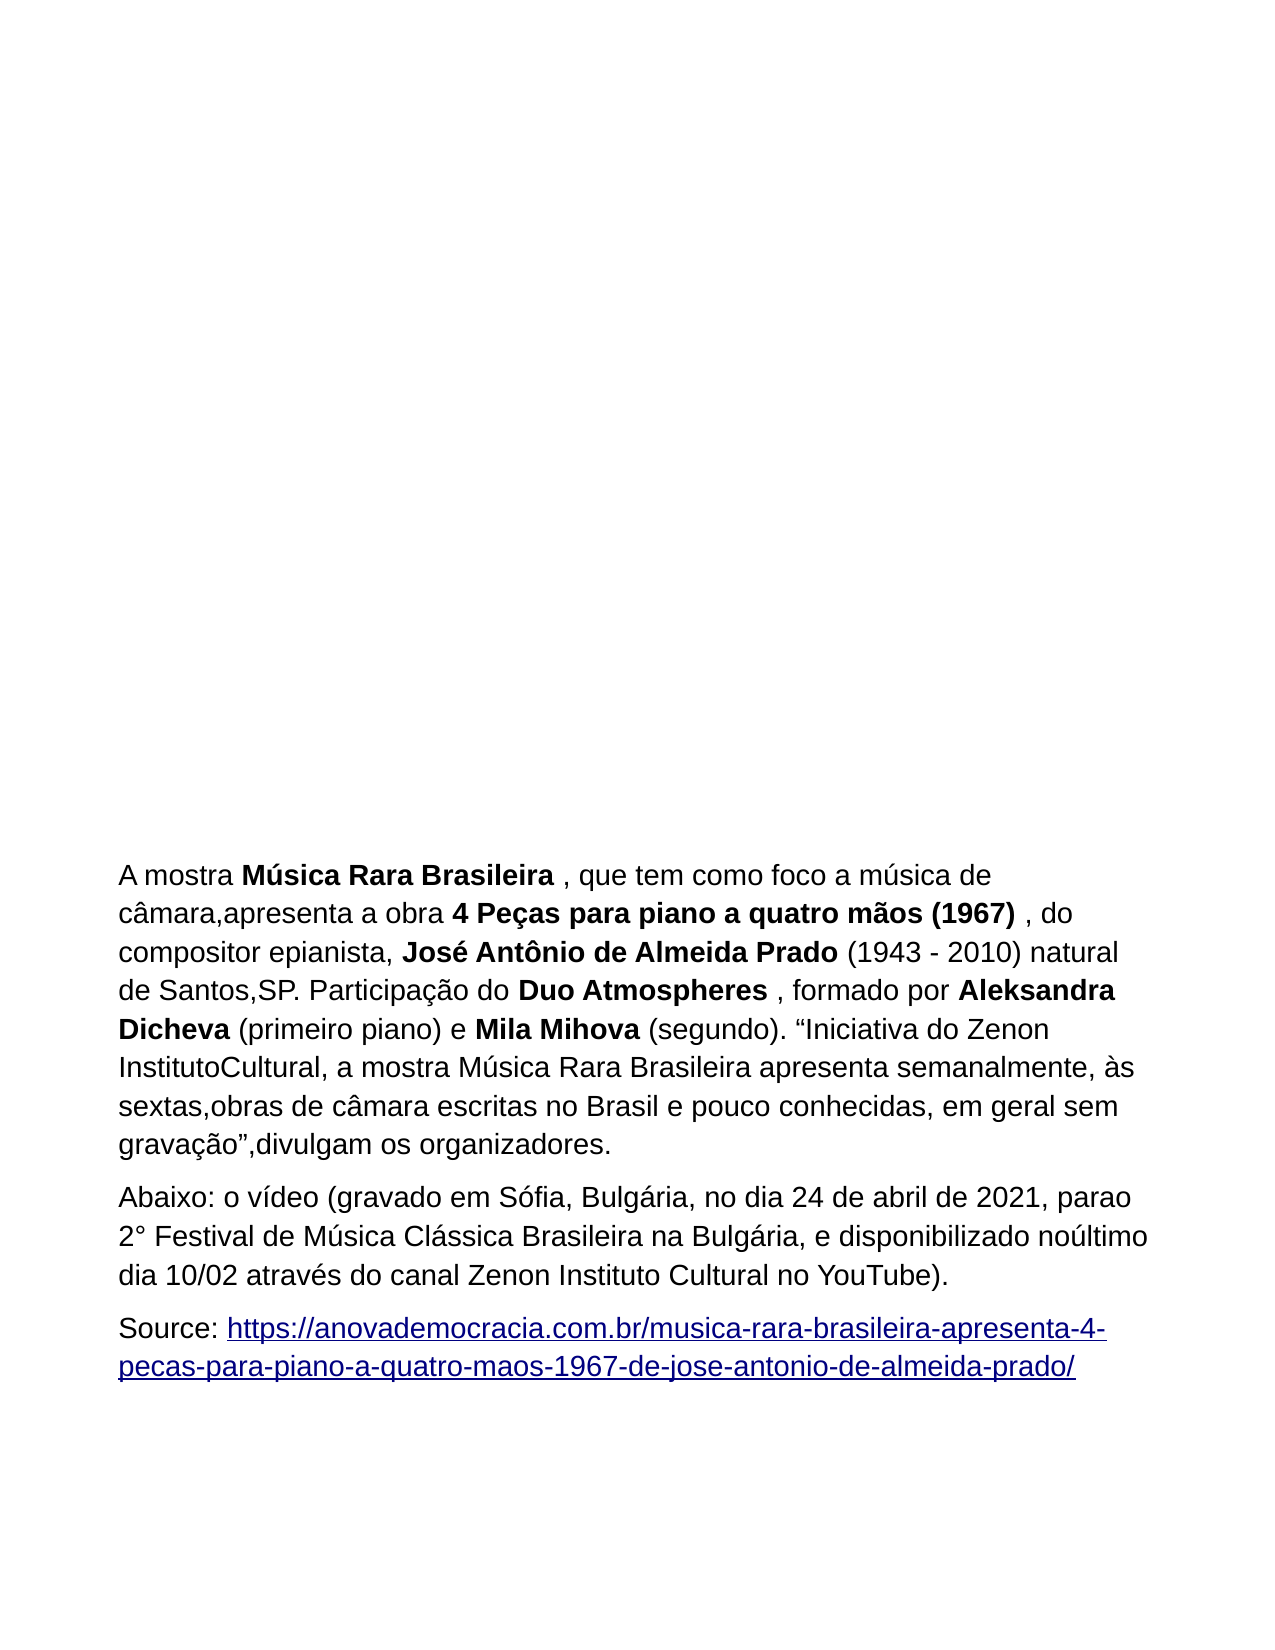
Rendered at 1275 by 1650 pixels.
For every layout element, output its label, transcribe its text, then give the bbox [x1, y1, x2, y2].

text Abaixo: o vídeo (gravado em Sófia, Bulgária, no dia 24 de abril de 2021, parao 2° Festival de Música Clássica Brasileira na Bulgária, e disponibilizado noúltimo dia 10/02 através do canal Zenon Instituto Cultural no YouTube). [118, 1180, 1157, 1291]
text Source: https://anovademocracia.com.br/musica-rara-brasileira-apresenta-4-pecas-para-piano-a-quatro-maos-1967-de-jose-antonio-de-almeida-prado/ [118, 1311, 1157, 1383]
text A mostra Música Rara Brasileira , que tem como foco a música de câmara,apresenta a obra 4 Peças para piano a quatro mãos (1967) , do compositor epianista, José Antônio de Almeida Prado (1943 - 2010) natural de Santos,SP. Participação do Duo Atmospheres , formado por Aleksandra Dicheva (primeiro piano) e Mila Mihova (segundo). “Iniciativa do Zenon InstitutoCultural, a mostra Música Rara Brasileira apresenta semanalmente, às sextas,obras de câmara escritas no Brasil e pouco conhecidas, em geral sem gravação”,divulgam os organizadores. [118, 857, 1157, 1161]
